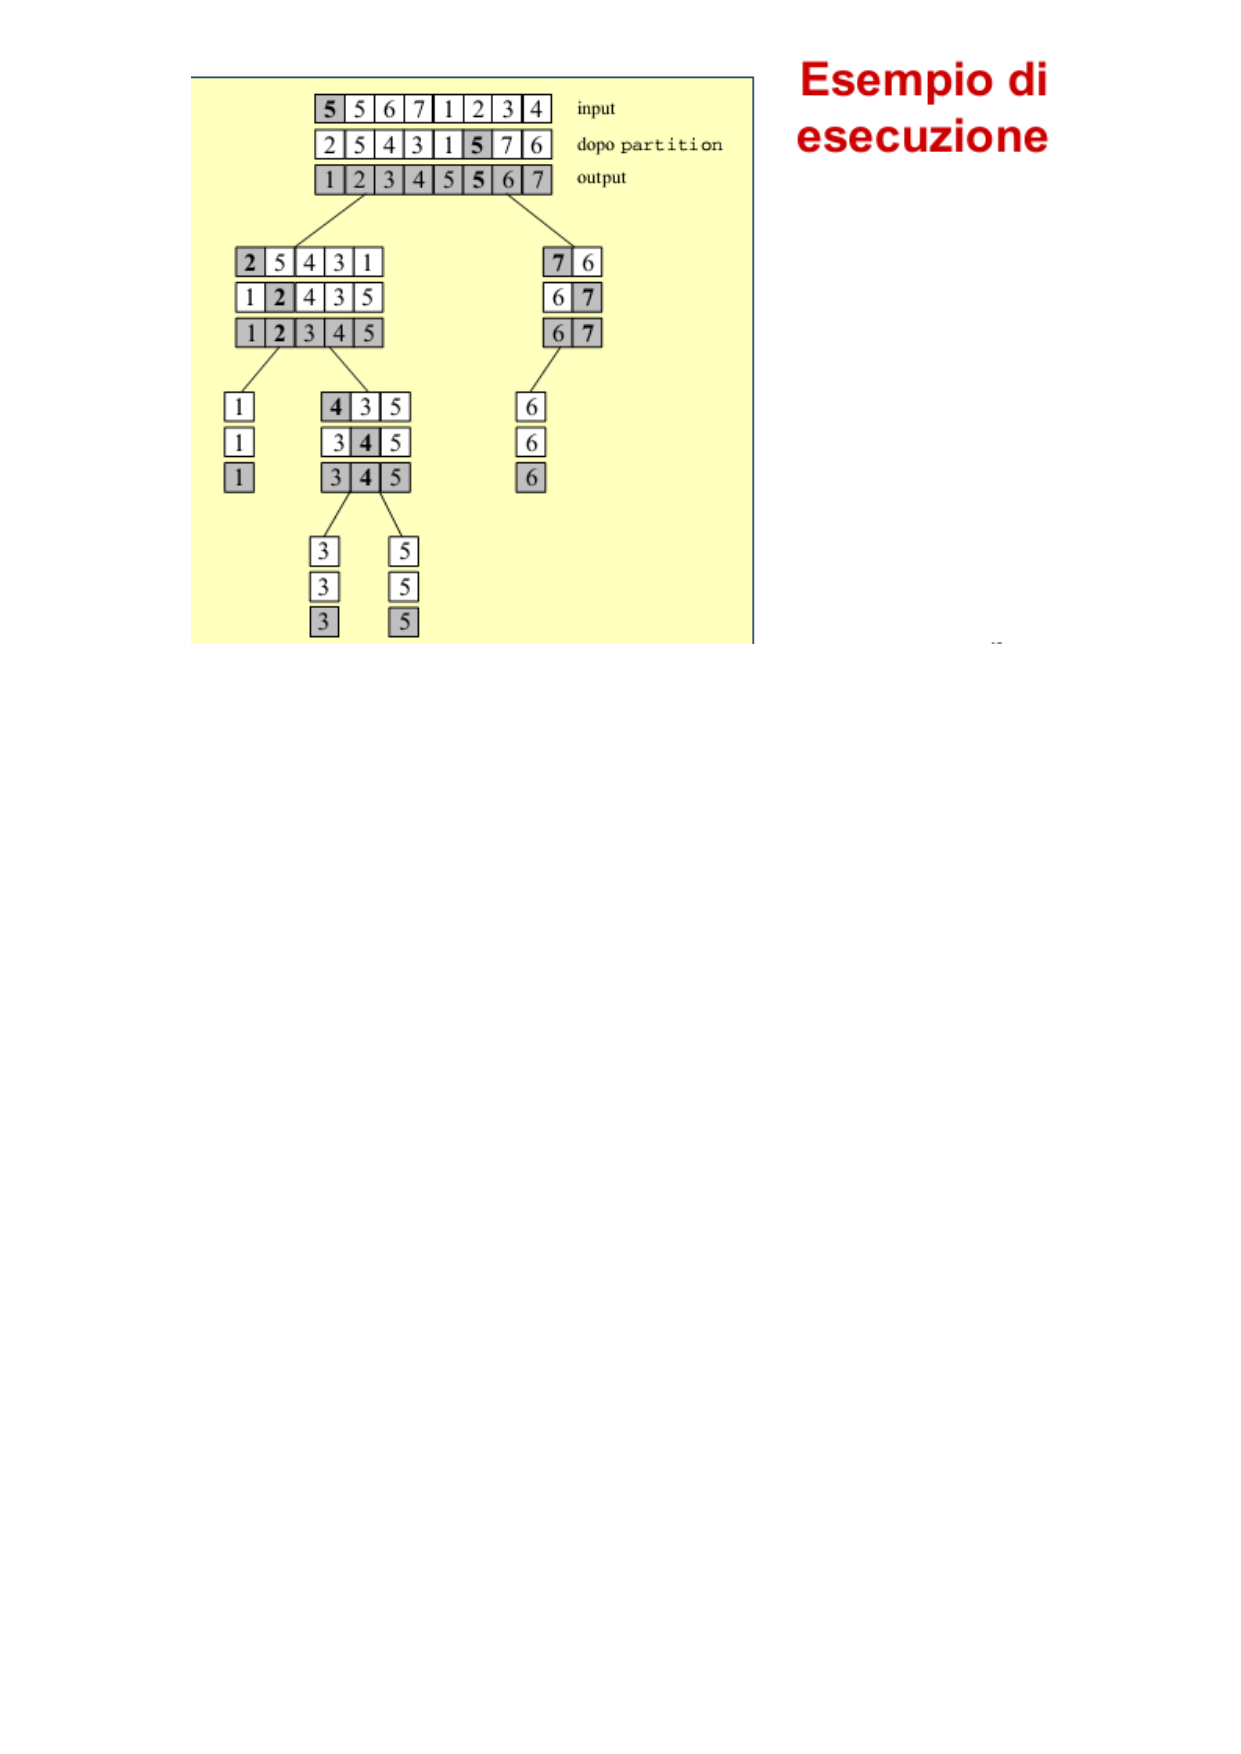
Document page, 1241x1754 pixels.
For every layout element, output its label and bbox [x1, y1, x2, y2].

picture [191, 59, 1049, 644]
